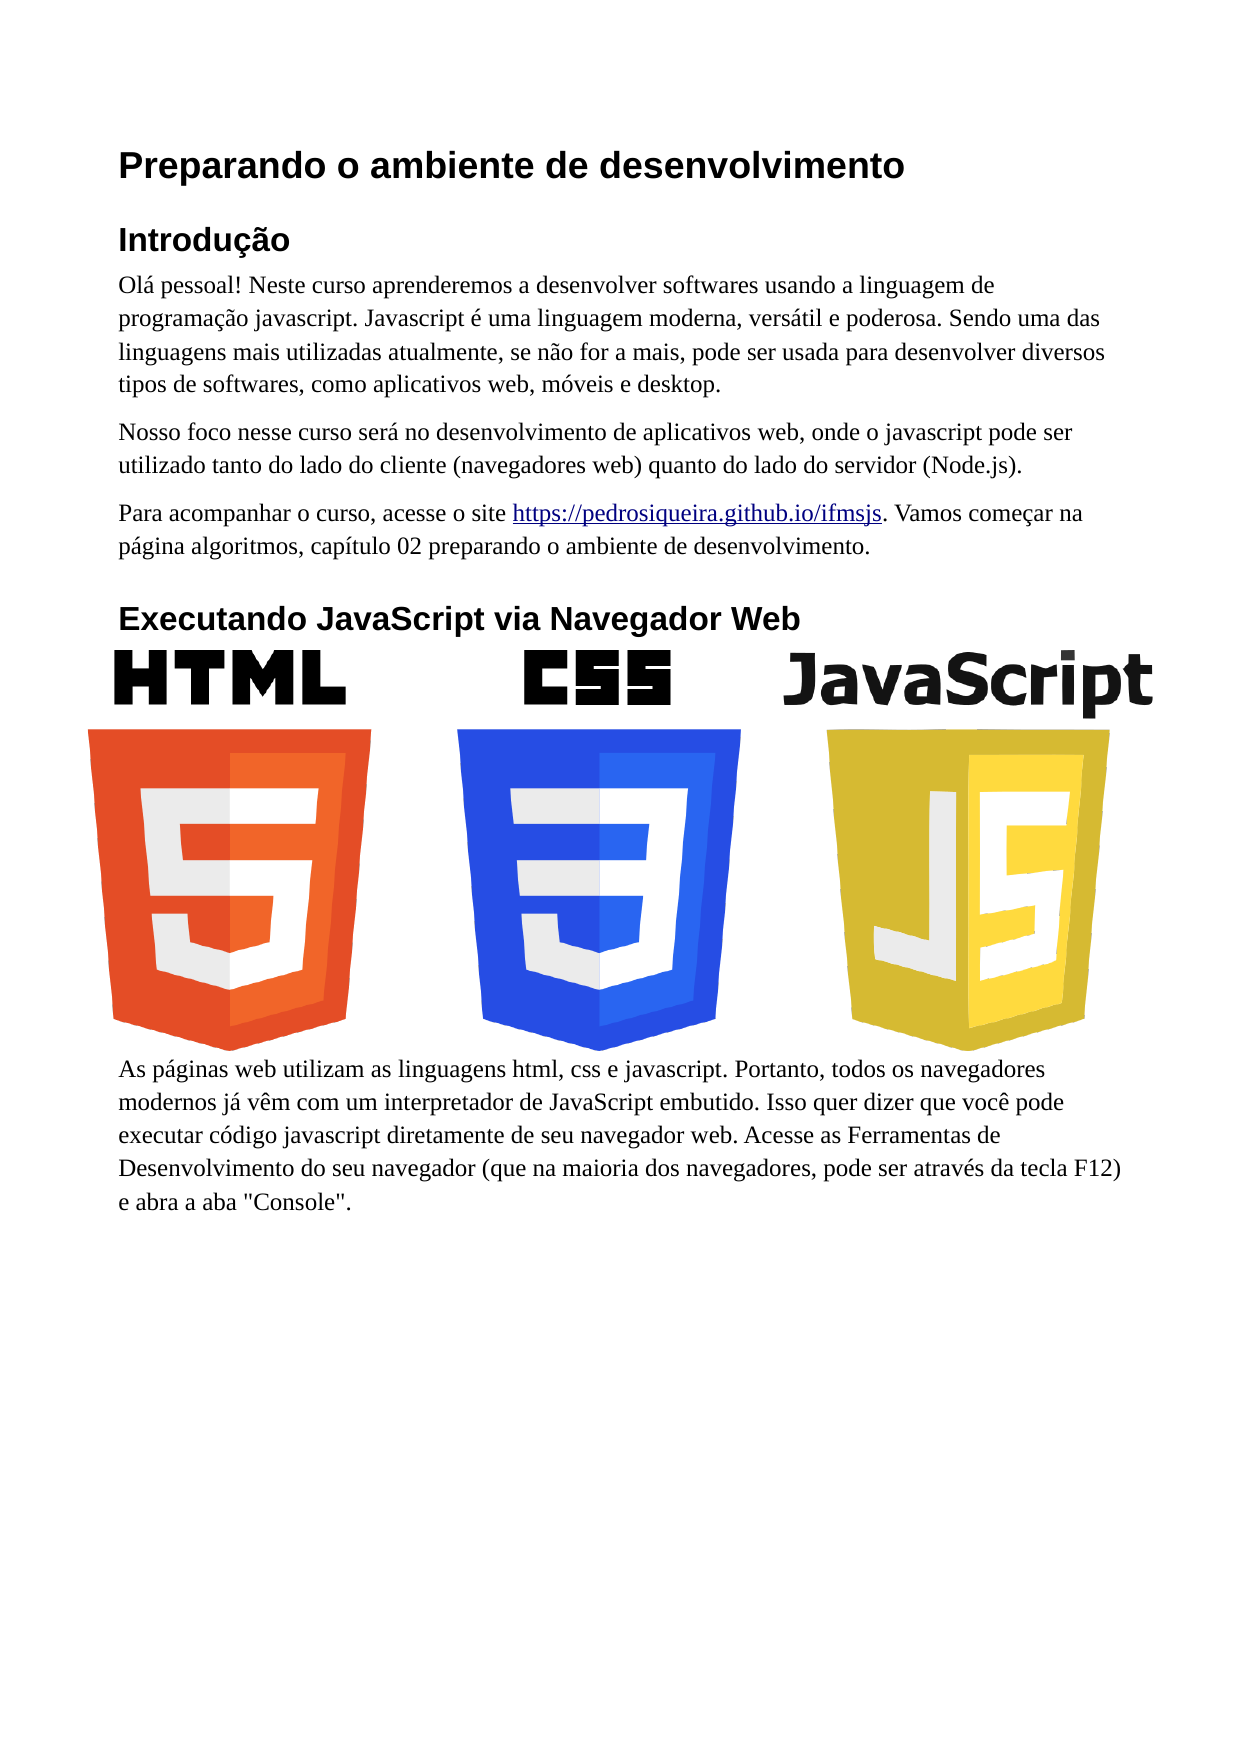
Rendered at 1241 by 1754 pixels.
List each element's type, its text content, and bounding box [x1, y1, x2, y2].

text As páginas web utilizam as linguagens html, css e javascript. Portanto, todos os navegadores modernos já vêm com um interpretador de JavaScript embutido. Isso quer dizer que você pode executar código javascript diretamente de seu navegador web. Acesse as Ferramentas de Desenvolvimento do seu navegador (que na maioria dos navegadores, pode ser através da tecla F12) e abra a aba "Console". [118, 1051, 1122, 1215]
subtitle Executando JavaScript via Navegador Web [118, 599, 1122, 638]
text Para acompanhar o curso, acesse o site https://pedrosiqueira.github.io/ifmsjs. Vamos começar na página algoritmos, capítulo 02 preparando o ambiente de desenvolvimento. [118, 498, 1122, 559]
text Nosso foco nesse curso será no desenvolvimento de aplicativos web, onde o javascript pode ser utilizado tanto do lado do cliente (navegadores web) quanto do lado do servidor (Node.js). [118, 417, 1122, 479]
subtitle Preparando o ambiente de desenvolvimento [118, 143, 1122, 186]
text Olá pessoal! Neste curso aprenderemos a desenvolver softwares usando a linguagem de programação javascript. Javascript é uma linguagem moderna, versátil e poderosa. Sendo uma das linguagens mais utilizadas atualmente, se não for a mais, pode ser usada para desenvolver diversos tipos de softwares, como aplicativos web, móveis e desktop. [118, 271, 1122, 398]
subtitle Introdução [118, 219, 1122, 258]
picture [87, 650, 1153, 1051]
